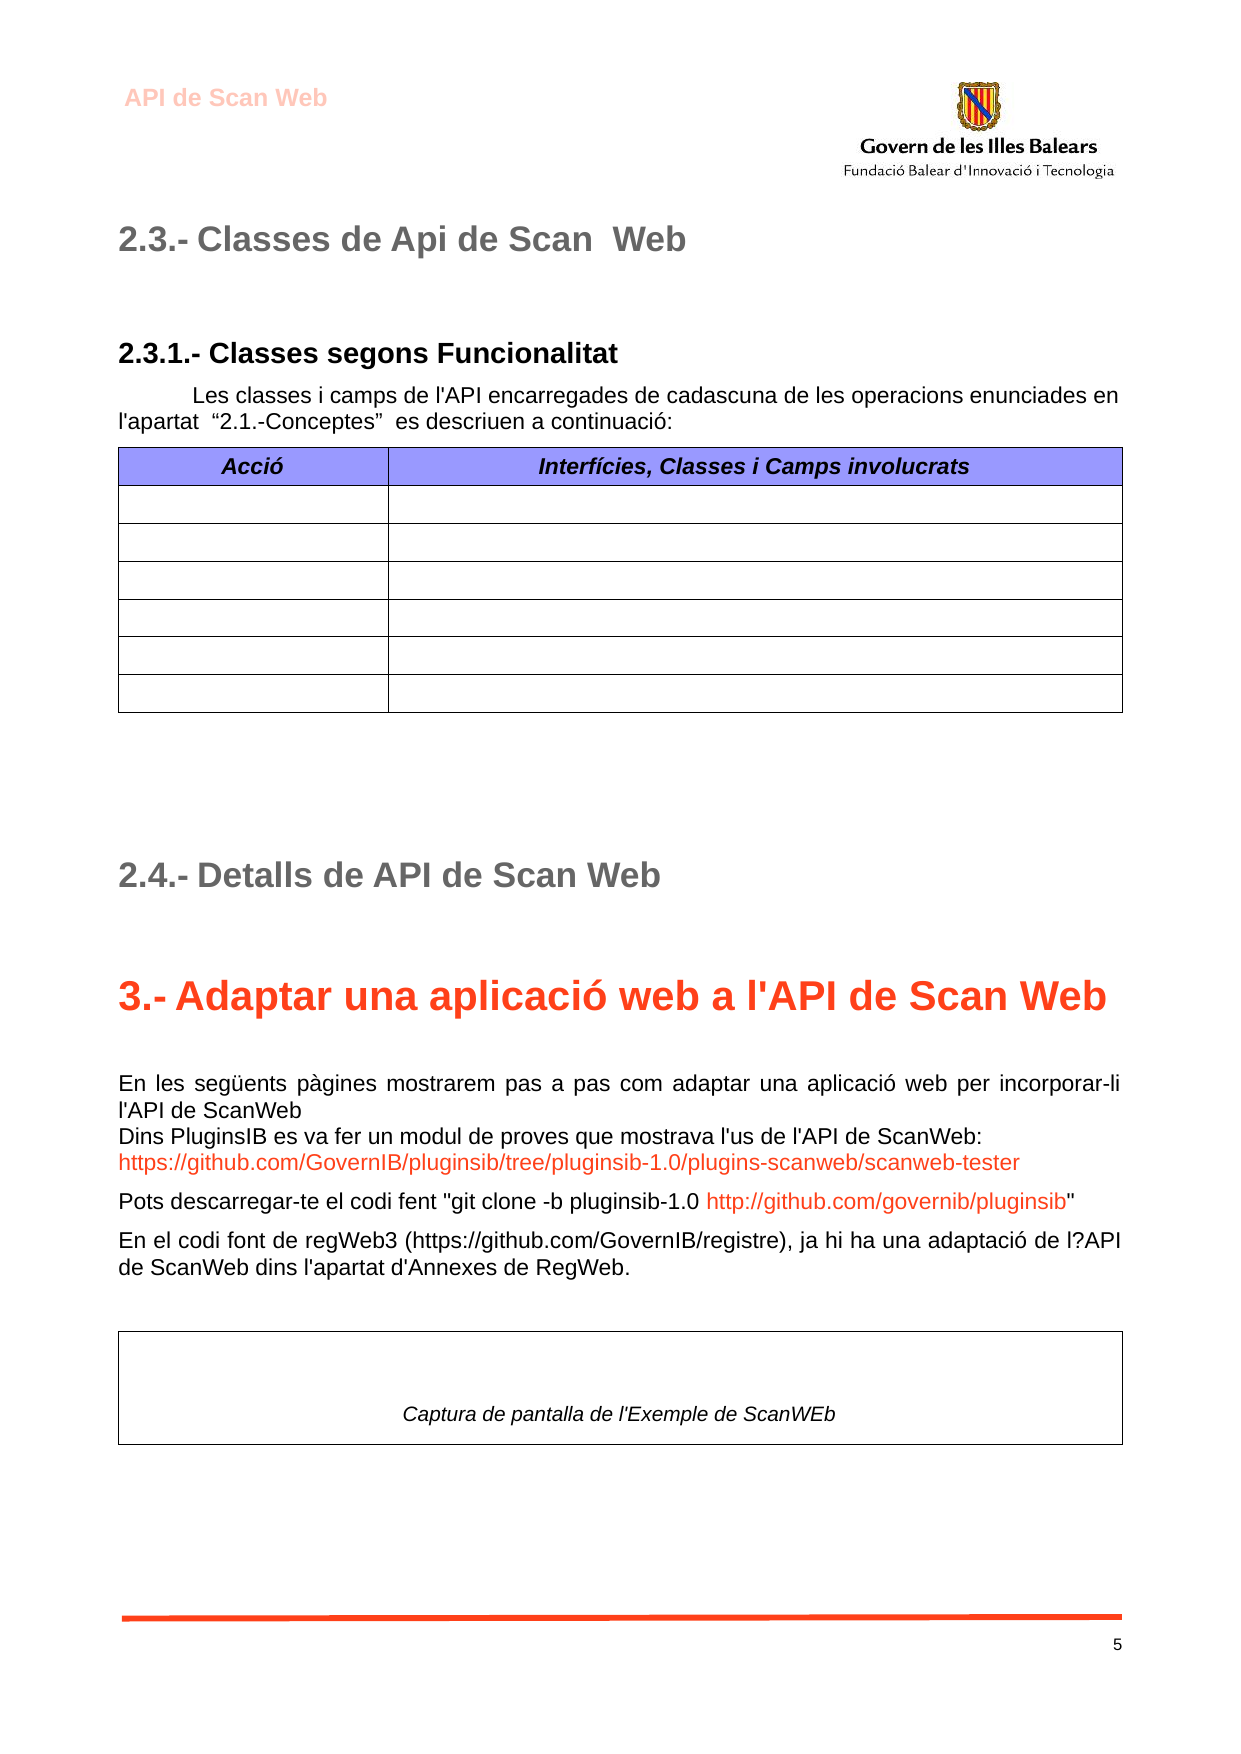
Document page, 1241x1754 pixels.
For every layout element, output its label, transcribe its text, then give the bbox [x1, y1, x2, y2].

subtitle Classes segons Funcionalitat [118, 336, 1122, 369]
text Pots descarregar-te el codi fent "git clone -b pluginsib-1.0 http://github.com/governib/pluginsib" [118, 1188, 1122, 1214]
table_cell [389, 486, 1122, 523]
table_cell [389, 637, 1122, 674]
table_cell [389, 675, 1122, 712]
table_cell [119, 486, 388, 523]
text En les següents pàgines mostrarem pas a pas com adaptar una aplicació web per incorporar-li l'API de ScanWeb [118, 1070, 1122, 1123]
table_header Acció [119, 448, 388, 485]
subtitle Adaptar una aplicació web a l'API de Scan Web [118, 971, 1122, 1019]
table_cell [119, 524, 388, 561]
subtitle Classes de Api de Scan Web [118, 218, 1122, 259]
table_cell [119, 637, 388, 674]
text Les classes i camps de l'API encarregades de cadascuna de les operacions enunciades en l'apartat “2.1.-Conceptes” es descriuen a continuació: [118, 382, 1122, 434]
picture [840, 82, 1117, 179]
text En el codi font de regWeb3 (https://github.com/GovernIB/registre), ja hi ha una adaptació de l?API de ScanWeb dins l'apartat d'Annexes de RegWeb. [118, 1227, 1122, 1280]
table_cell [119, 600, 388, 636]
text Dins PluginsIB es va fer un modul de proves que mostrava l'us de l'API de ScanWeb: https://github.com/GovernIB/pluginsib/tree/pluginsib-1.0/plugins-scanweb/scanweb-tester [118, 1123, 1122, 1176]
table_cell [389, 562, 1122, 598]
table_header Interfícies, Classes i Camps involucrats [389, 448, 1122, 485]
table_cell [389, 524, 1122, 561]
table_cell [119, 675, 388, 712]
table_header Captura de pantalla de l'Exemple de ScanWEb [119, 1332, 1122, 1444]
table_cell [389, 600, 1122, 636]
subtitle Detalls de API de Scan Web [118, 854, 1122, 895]
table_cell [119, 562, 388, 598]
